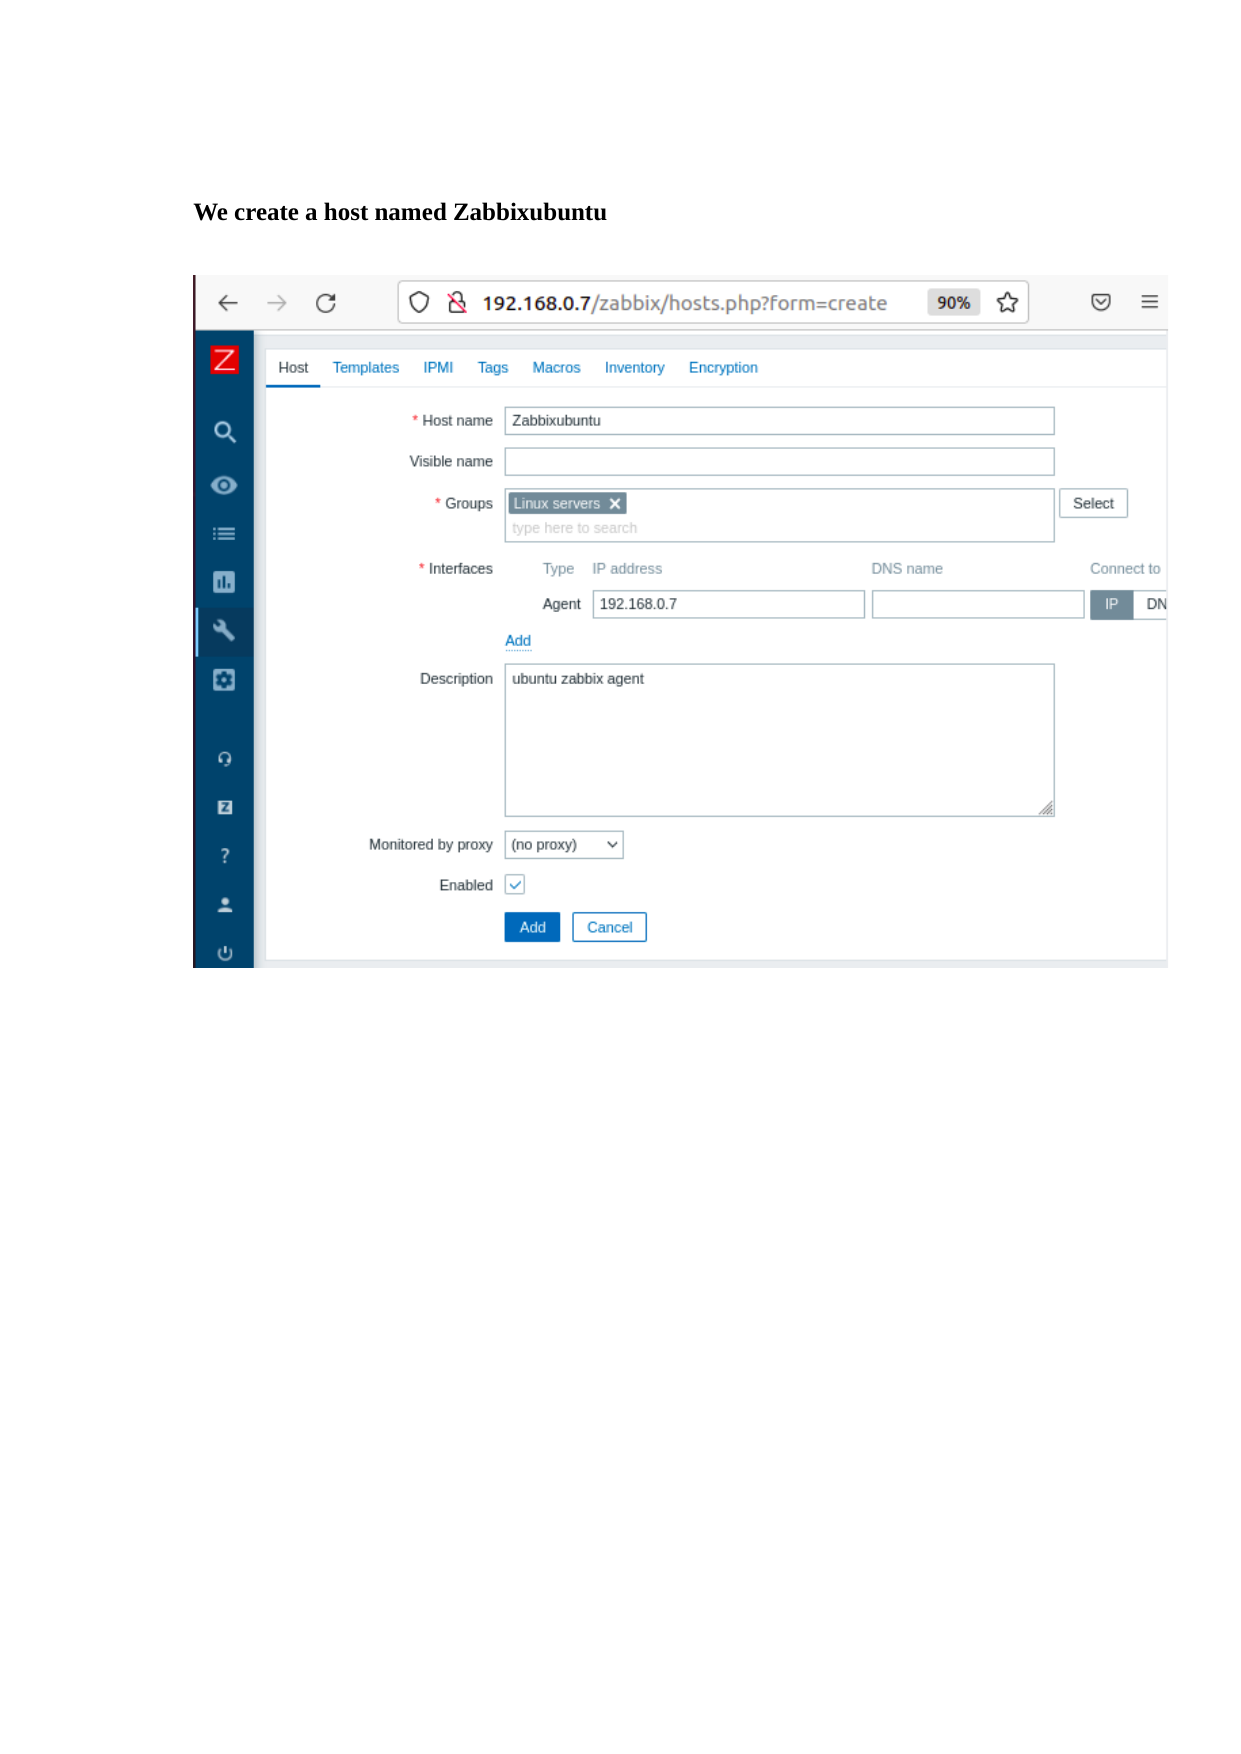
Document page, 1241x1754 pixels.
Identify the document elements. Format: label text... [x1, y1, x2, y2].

text We create a host named Zabbixubuntu [193, 197, 1122, 226]
picture [193, 275, 1169, 968]
